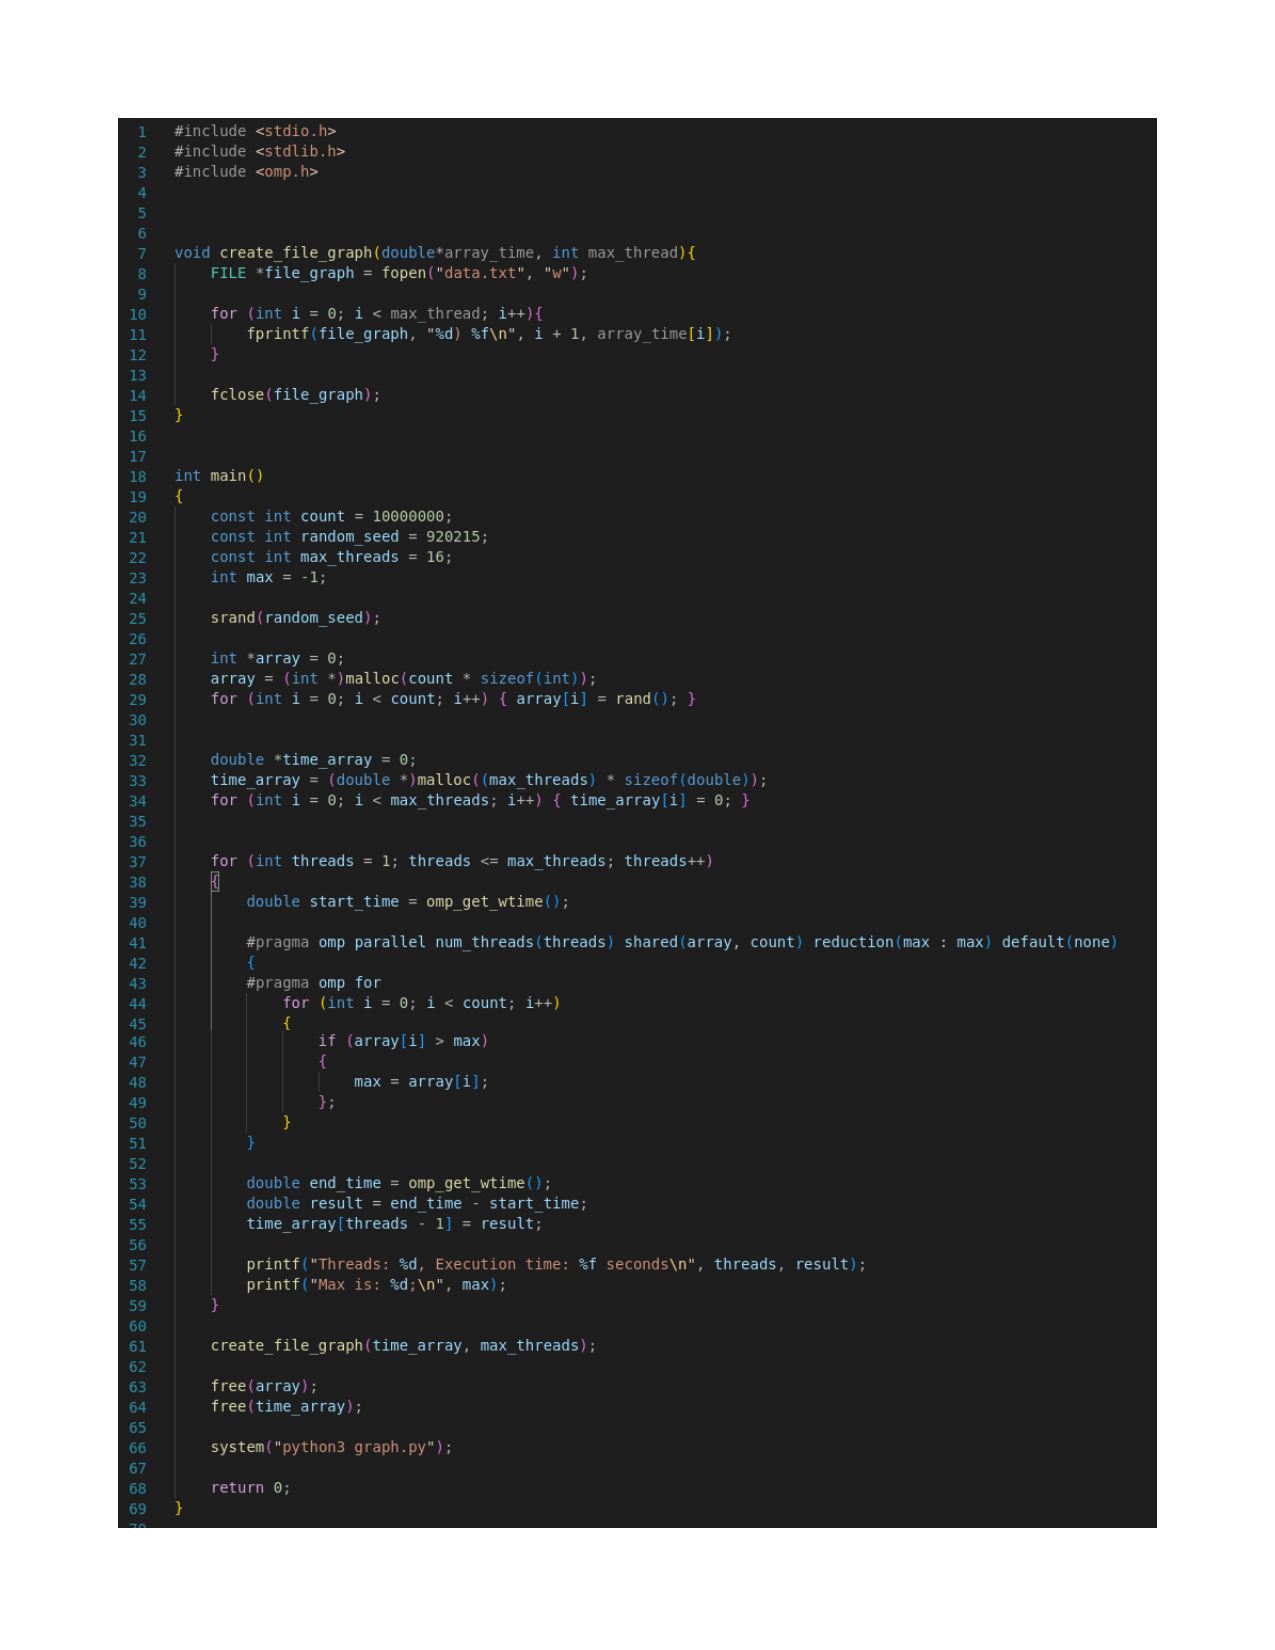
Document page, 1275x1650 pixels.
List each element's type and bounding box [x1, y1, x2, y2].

picture [118, 118, 1157, 1528]
